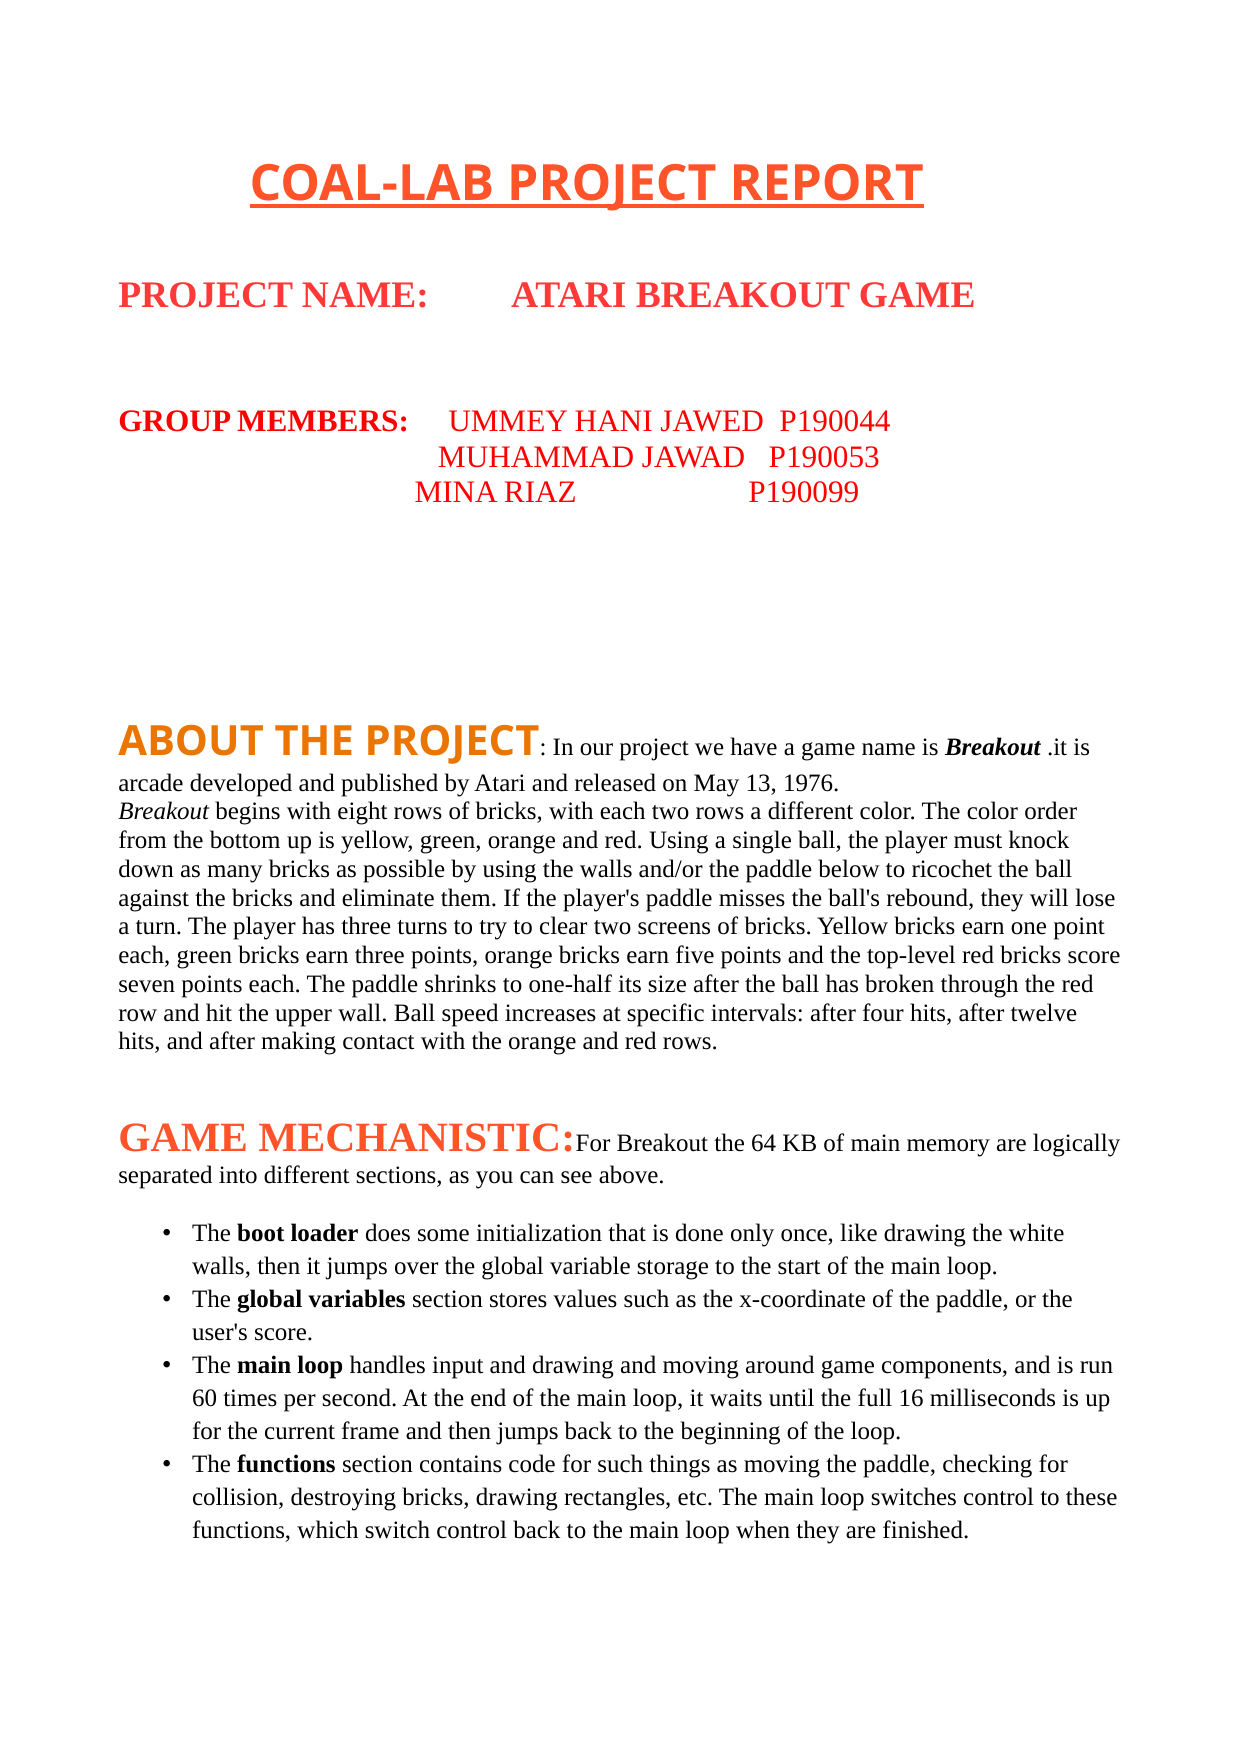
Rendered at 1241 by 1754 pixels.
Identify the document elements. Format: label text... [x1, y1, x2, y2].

list The main loop handles input and drawing and moving around game components, and is run 60 times per second. At the end of the main loop, it waits until the full 16 milliseconds is up for the current frame and then jumps back to the beginning of the loop. [162, 1350, 1122, 1445]
text MUHAMMAD JAWAD P190053 [118, 438, 1122, 474]
text ABOUT THE PROJECT: In our project we have a game name is Breakout .it is arcade developed and published by Atari and released on May 13, 1976. [118, 711, 1122, 796]
list The functions section contains code for such things as moving the paddle, checking for collision, destroying bricks, drawing rectangles, etc. The main loop switches control to these functions, which switch control back to the main loop when they are finished. [162, 1449, 1122, 1544]
text GROUP MEMBERS: UMMEY HANI JAWED P190044 [118, 402, 1122, 438]
list The boot loader does some initialization that is done only once, like drawing the white walls, then it jumps over the global variable storage to the start of the main loop. [162, 1218, 1122, 1280]
text Breakout begins with eight rows of bricks, with each two rows a different color. The color order from the bottom up is yellow, green, orange and red. Using a single ball, the player must knock down as many bricks as possible by using the walls and/or the paddle below to ricochet the ball against the bricks and eliminate them. If the player's paddle misses the ball's rebound, they will lose a turn. The player has three turns to try to clear two screens of bricks. Yellow bricks earn one point each, green bricks earn three points, orange bricks earn five points and the top-level red bricks score seven points each. The paddle shrinks to one-half its size after the ball has broken through the red row and hit the upper wall. Ball speed increases at specific intervals: after four hits, after twelve hits, and after making contact with the orange and red rows. [118, 796, 1122, 1055]
list The global variables section stores values such as the x-coordinate of the paddle, or the user's score. [162, 1284, 1122, 1346]
text MINA RIAZ P190099 [118, 474, 1122, 510]
text GAME MECHANISTIC:For Breakout the 64 KB of main memory are logically separated into different sections, as you can see above. [118, 1113, 1122, 1189]
text PROJECT NAME: ATARI BREAKOUT GAME [118, 272, 1122, 316]
text COAL-LAB PROJECT REPORT [118, 147, 1122, 215]
